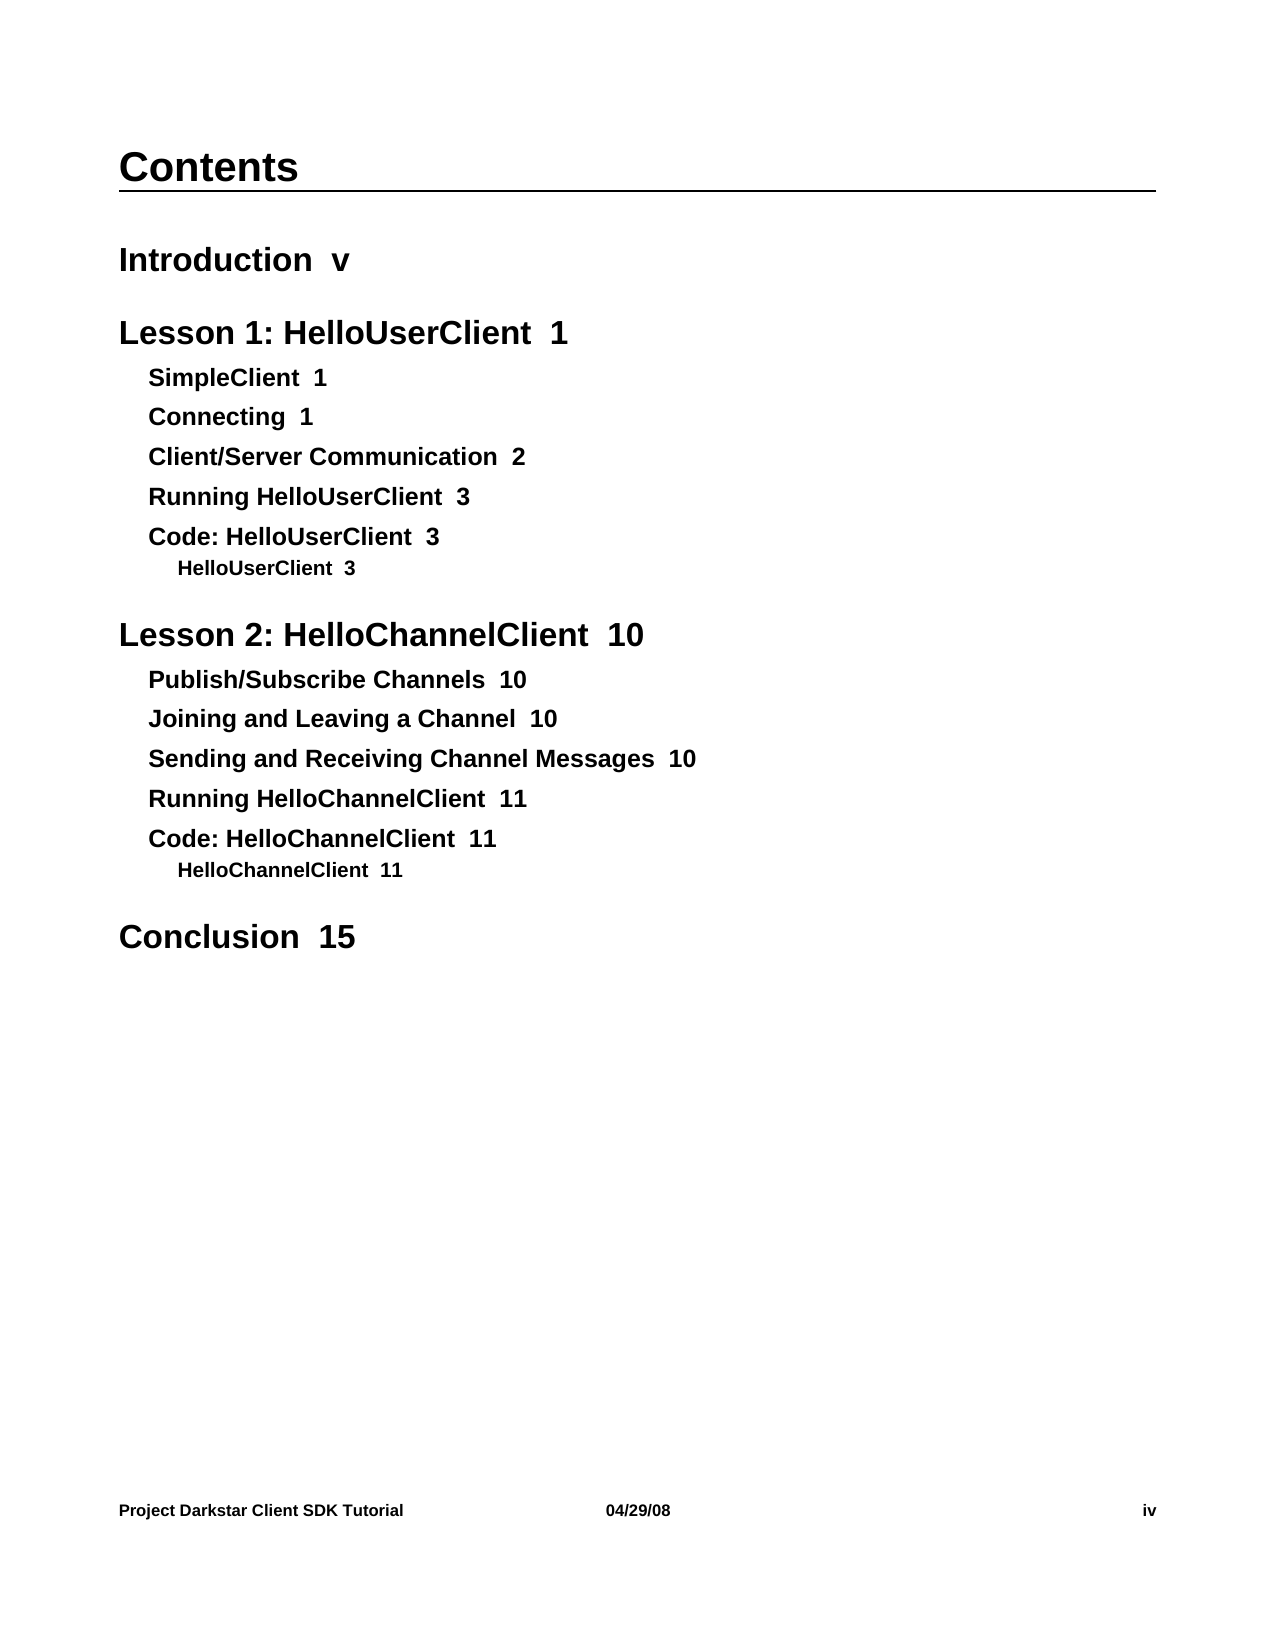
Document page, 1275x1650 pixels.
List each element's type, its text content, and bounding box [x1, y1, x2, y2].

text Introduction v [118, 241, 1156, 278]
text Code: HelloChannelClient 11 [148, 825, 1156, 853]
text Sending and Receiving Channel Messages 10 [148, 745, 1156, 773]
text Code: HelloUserClient 3 [148, 523, 1156, 551]
subtitle Contents [118, 143, 1156, 192]
text HelloChannelClient 11 [177, 859, 1156, 882]
text Joining and Leaving a Channel 10 [148, 705, 1156, 733]
text Conclusion 15 [118, 918, 1156, 956]
text Running HelloUserClient 3 [148, 483, 1156, 511]
text Client/Server Communication 2 [148, 443, 1156, 471]
text SimpleClient 1 [148, 363, 1156, 391]
text Publish/Subscribe Channels 10 [148, 665, 1156, 693]
text Running HelloChannelClient 11 [148, 785, 1156, 813]
text Lesson 2: HelloChannelClient 10 [118, 616, 1156, 653]
text Lesson 1: HelloUserClient 1 [118, 314, 1156, 351]
text HelloUserClient 3 [177, 557, 1156, 580]
text Connecting 1 [148, 403, 1156, 431]
